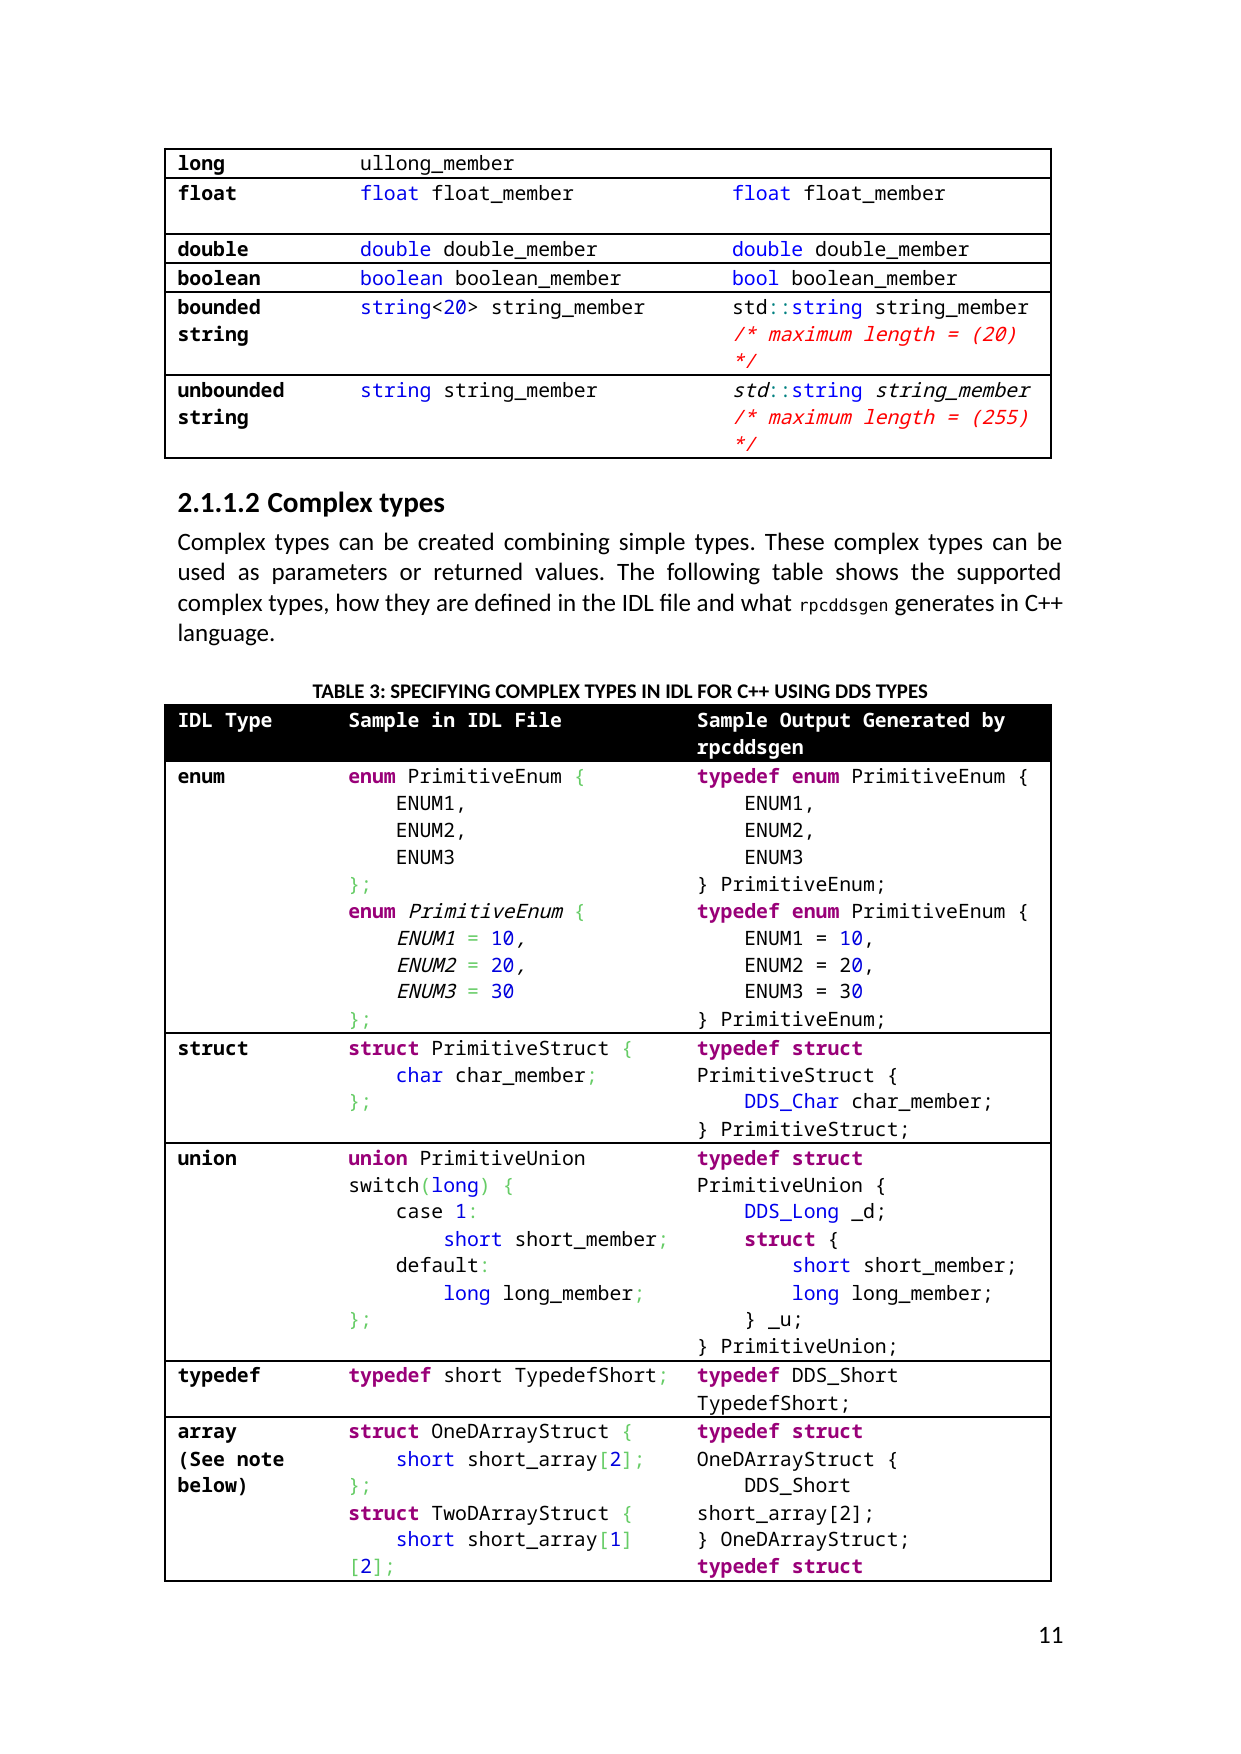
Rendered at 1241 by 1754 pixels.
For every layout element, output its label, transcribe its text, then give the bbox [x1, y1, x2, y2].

table_cell array (See note below) [166, 1418, 336, 1580]
table_cell string string_member [348, 376, 720, 457]
table_cell double double_member [348, 235, 720, 262]
table_header IDL Type [166, 706, 336, 760]
table_cell struct PrimitiveStruct { char char_member; }; [336, 1034, 684, 1142]
table_cell double [166, 235, 348, 262]
table_cell boolean [166, 264, 348, 291]
table_cell struct OneDArrayStruct { short short_array[2]; }; struct TwoDArrayStruct { short short_array[1][2]; [336, 1418, 684, 1580]
table_cell struct [166, 1034, 336, 1142]
table_cell boolean boolean_member [348, 264, 720, 291]
table_cell long [166, 150, 348, 177]
table_cell typedef struct PrimitiveStruct { DDS_Char char_member; } PrimitiveStruct; [684, 1034, 1050, 1142]
table_cell float [166, 179, 348, 233]
text Complex types can be created combining simple types. These complex types can be used as parameters or returned values. The following table shows the supported complex types, how they are defined in the IDL file and what rpcddsgen generates in C++ language. [177, 526, 1063, 648]
table_header Sample in IDL File [336, 706, 684, 760]
table_cell string<20> string_member [348, 293, 720, 374]
table_cell double double_member [720, 235, 1050, 262]
subtitle Complex types [177, 484, 1063, 519]
table_cell enum [166, 762, 336, 1032]
table_cell [720, 150, 1050, 177]
table_cell float float_member [720, 179, 1050, 233]
table_header Sample Output Generated by rpcddsgen [684, 706, 1050, 760]
table_cell bool boolean_member [720, 264, 1050, 291]
table_cell typedef DDS_Short TypedefShort; [684, 1362, 1050, 1416]
table_cell typedef [166, 1362, 336, 1416]
table_cell unbounded string [166, 376, 348, 457]
table_cell float float_member [348, 179, 720, 233]
table_cell enum PrimitiveEnum { ENUM1, ENUM2, ENUM3 }; enum PrimitiveEnum { ENUM1 = 10, ENUM2 = 20, ENUM3 = 30 }; [336, 762, 684, 1032]
table_cell typedef struct OneDArrayStruct { DDS_Short short_array[2]; } OneDArrayStruct; typedef struct [684, 1418, 1050, 1580]
table_cell std::string string_member /* maximum length = (20) */ [720, 293, 1050, 374]
table_cell std::string string_member /* maximum length = (255) */ [720, 376, 1050, 457]
table_cell typedef short TypedefShort; [336, 1362, 684, 1416]
table_cell bounded string [166, 293, 348, 374]
table_cell typedef struct PrimitiveUnion { DDS_Long _d; struct { short short_member; long long_member; } _u; } PrimitiveUnion; [684, 1144, 1050, 1360]
table_cell union [166, 1144, 336, 1360]
table_cell typedef enum PrimitiveEnum { ENUM1, ENUM2, ENUM3 } PrimitiveEnum; typedef enum PrimitiveEnum { ENUM1 = 10, ENUM2 = 20, ENUM3 = 30 } PrimitiveEnum; [684, 762, 1050, 1032]
table_cell union PrimitiveUnion switch(long) { case 1: short short_member; default: long long_member; }; [336, 1144, 684, 1360]
table_cell ullong_member [348, 150, 720, 177]
text Table 3: Specifying Complex Types in IDL for C++ USING DDS TYPES [177, 678, 1063, 704]
